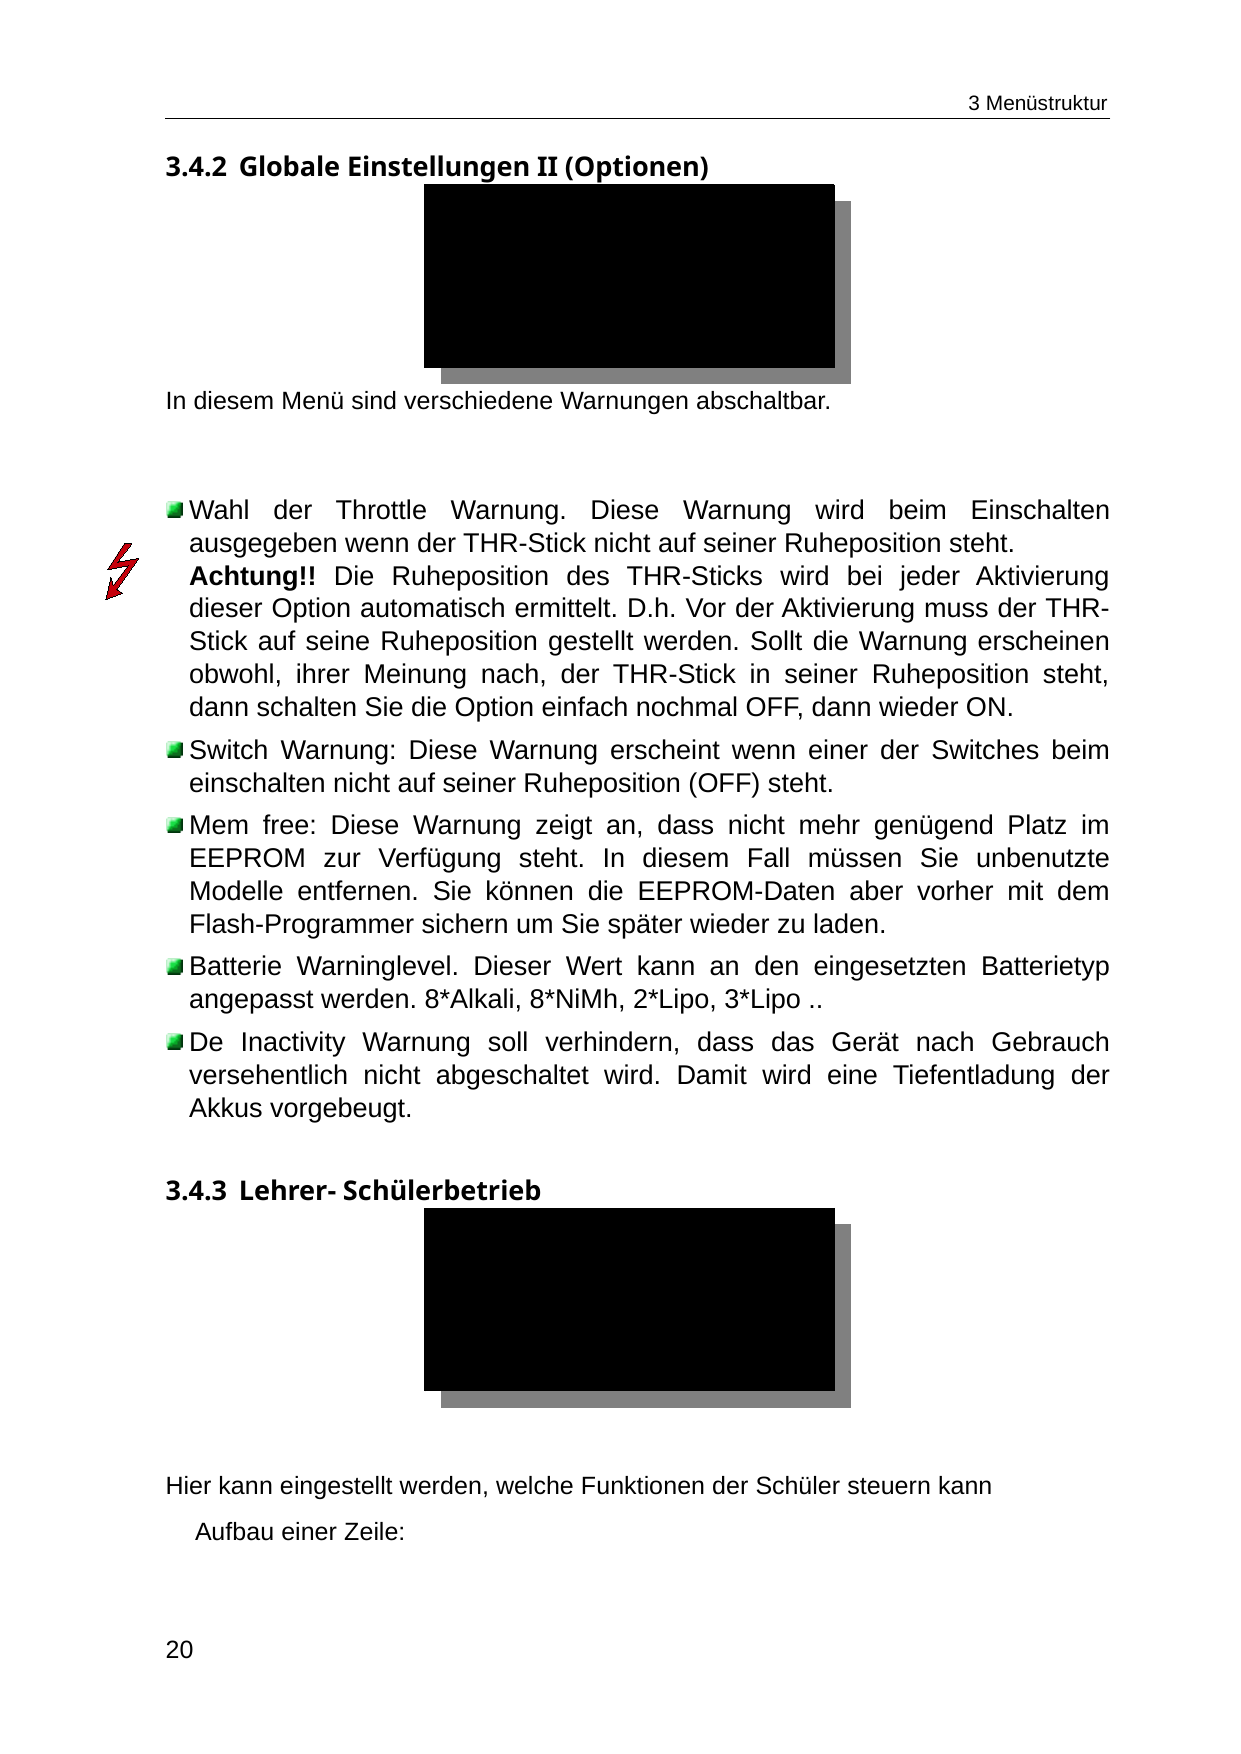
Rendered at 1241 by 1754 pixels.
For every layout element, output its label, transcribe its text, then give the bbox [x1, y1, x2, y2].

text In diesem Menü sind verschiedene Warnungen abschaltbar. [165, 203, 1110, 415]
picture [166, 501, 183, 518]
subtitle Lehrer- Schülerbetrieb [165, 1171, 1110, 1208]
picture [166, 1033, 183, 1050]
list De Inactivity Warnung soll verhindern, dass das Gerät nach Gebrauch versehentlich nicht abgeschaltet wird. Damit wird eine Tiefentladung der Akkus vorgebeugt. [165, 1027, 1110, 1122]
text Aufbau einer Zeile: [165, 1518, 1110, 1546]
subtitle Globale Einstellungen II (Optionen) [165, 147, 1110, 184]
picture [166, 817, 183, 833]
list Switch Warnung: Diese Warnung erscheint wenn einer der Switches beim einschalten nicht auf seiner Ruheposition (OFF) steht. [165, 734, 1110, 797]
picture [166, 741, 183, 758]
picture [166, 958, 183, 975]
list Mem free: Diese Warnung zeigt an, dass nicht mehr genügend Platz im EEPROM zur Verfügung steht. In diesem Fall müssen Sie unbenutzte Modelle entfernen. Sie können die EEPROM-Daten aber vorher mit dem Flash-Programmer sichern um Sie später wieder zu laden. [165, 810, 1110, 939]
list Wahl der Throttle Warnung. Diese Warnung wird beim Einschalten ausgegeben wenn der THR-Stick nicht auf seiner Ruheposition steht. Achtung!! Die Ruheposition des THR-Sticks wird bei jeder Aktivierung dieser Option automatisch ermittelt. D.h. Vor der Aktivierung muss der THR-Stick auf seine Ruheposition gestellt werden. Sollt die Warnung erscheinen obwohl, ihrer Meinung nach, der THR-Stick in seiner Ruheposition steht, dann schalten Sie die Option einfach nochmal OFF, dann wieder ON. [165, 494, 1110, 722]
text Hier kann eingestellt werden, welche Funktionen der Schüler steuern kann [165, 1472, 1110, 1500]
list Batterie Warninglevel. Dieser Wert kann an den eingesetzten Batterietyp angepasst werden. 8*Alkali, 8*NiMh, 2*Lipo, 3*Lipo .. [165, 951, 1110, 1014]
